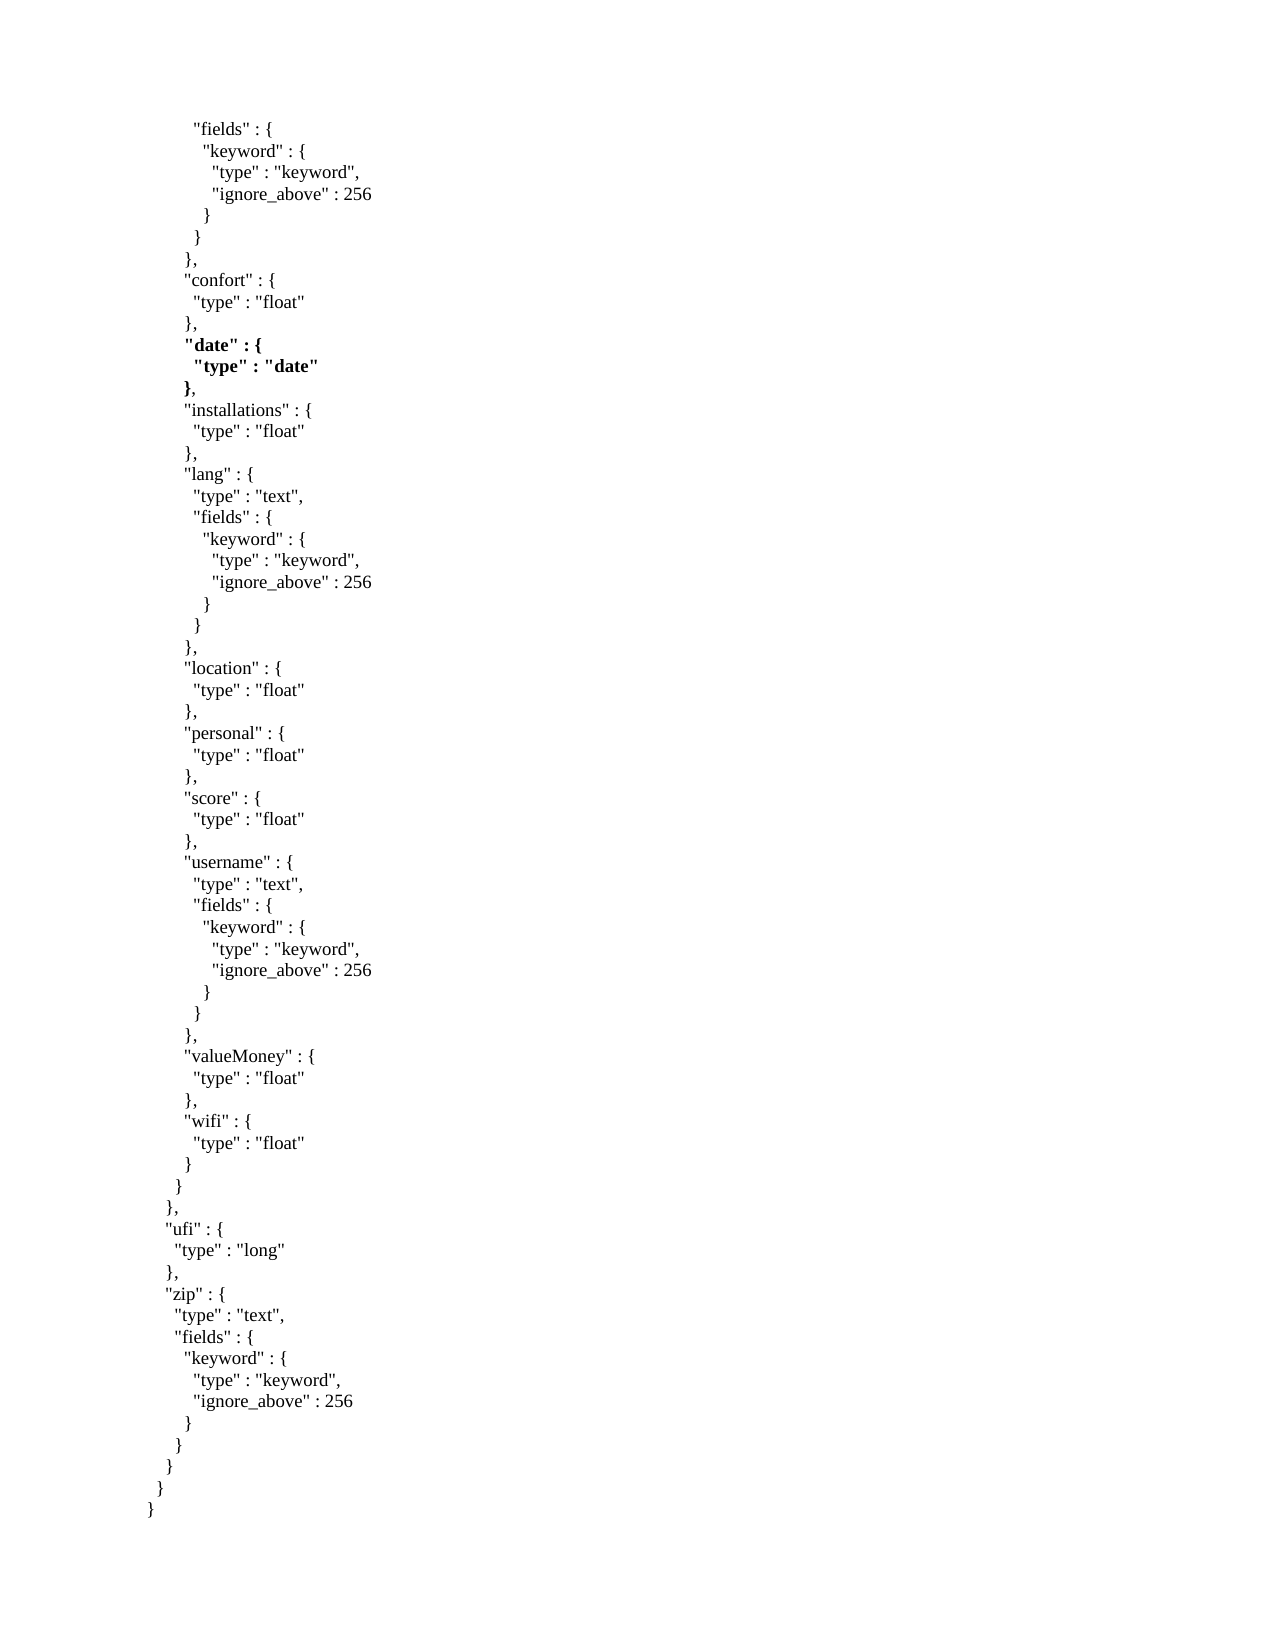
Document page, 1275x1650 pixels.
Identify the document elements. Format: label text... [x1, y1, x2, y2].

text "keyword" : { [118, 140, 1157, 161]
text "wifi" : { [118, 1110, 1157, 1132]
text }, [118, 765, 1157, 787]
text "ignore_above" : 256 [118, 183, 1157, 204]
text } [118, 1153, 1157, 1175]
text "fields" : { [118, 118, 1157, 140]
text "type" : "long" [118, 1239, 1157, 1261]
text "type" : "float" [118, 1067, 1157, 1088]
text }, [118, 247, 1157, 269]
text "type" : "float" [118, 743, 1157, 765]
text "keyword" : { [118, 916, 1157, 937]
text "zip" : { [118, 1282, 1157, 1304]
text "fields" : { [118, 1326, 1157, 1347]
text "type" : "date" [118, 355, 1157, 377]
text "type" : "float" [118, 679, 1157, 700]
text "type" : "float" [118, 1132, 1157, 1153]
text "type" : "text", [118, 873, 1157, 894]
text "ignore_above" : 256 [118, 959, 1157, 981]
text } [118, 1412, 1157, 1433]
text "ignore_above" : 256 [118, 1390, 1157, 1412]
text "keyword" : { [118, 528, 1157, 549]
text "fields" : { [118, 894, 1157, 916]
text }, [118, 1088, 1157, 1110]
text "type" : "float" [118, 808, 1157, 830]
text "lang" : { [118, 463, 1157, 485]
text "installations" : { [118, 398, 1157, 420]
text "ignore_above" : 256 [118, 571, 1157, 592]
text "confort" : { [118, 269, 1157, 291]
text "type" : "text", [118, 485, 1157, 506]
text "username" : { [118, 851, 1157, 873]
text "location" : { [118, 657, 1157, 679]
text }, [118, 636, 1157, 657]
text "type" : "text", [118, 1304, 1157, 1326]
text "type" : "keyword", [118, 549, 1157, 571]
text "type" : "float" [118, 291, 1157, 312]
text } [118, 981, 1157, 1002]
text }, [118, 1024, 1157, 1045]
text } [118, 592, 1157, 614]
text }, [118, 1196, 1157, 1218]
text } [118, 1002, 1157, 1024]
text "type" : "keyword", [118, 1369, 1157, 1390]
text }, [118, 442, 1157, 463]
text }, [118, 312, 1157, 334]
text }, [118, 1261, 1157, 1282]
text } [118, 1477, 1157, 1498]
text "personal" : { [118, 722, 1157, 743]
text } [118, 1498, 1157, 1520]
text "keyword" : { [118, 1347, 1157, 1369]
text "valueMoney" : { [118, 1045, 1157, 1067]
text } [118, 204, 1157, 226]
text } [118, 614, 1157, 636]
text }, [118, 830, 1157, 851]
text "ufi" : { [118, 1218, 1157, 1239]
text "score" : { [118, 787, 1157, 808]
text "type" : "float" [118, 420, 1157, 442]
text } [118, 1433, 1157, 1455]
text } [118, 1175, 1157, 1196]
text "fields" : { [118, 506, 1157, 528]
text } [118, 1455, 1157, 1477]
text "type" : "keyword", [118, 161, 1157, 183]
text "date" : { [118, 334, 1157, 355]
text } [118, 226, 1157, 247]
text }, [118, 377, 1157, 398]
text }, [118, 700, 1157, 722]
text "type" : "keyword", [118, 937, 1157, 959]
